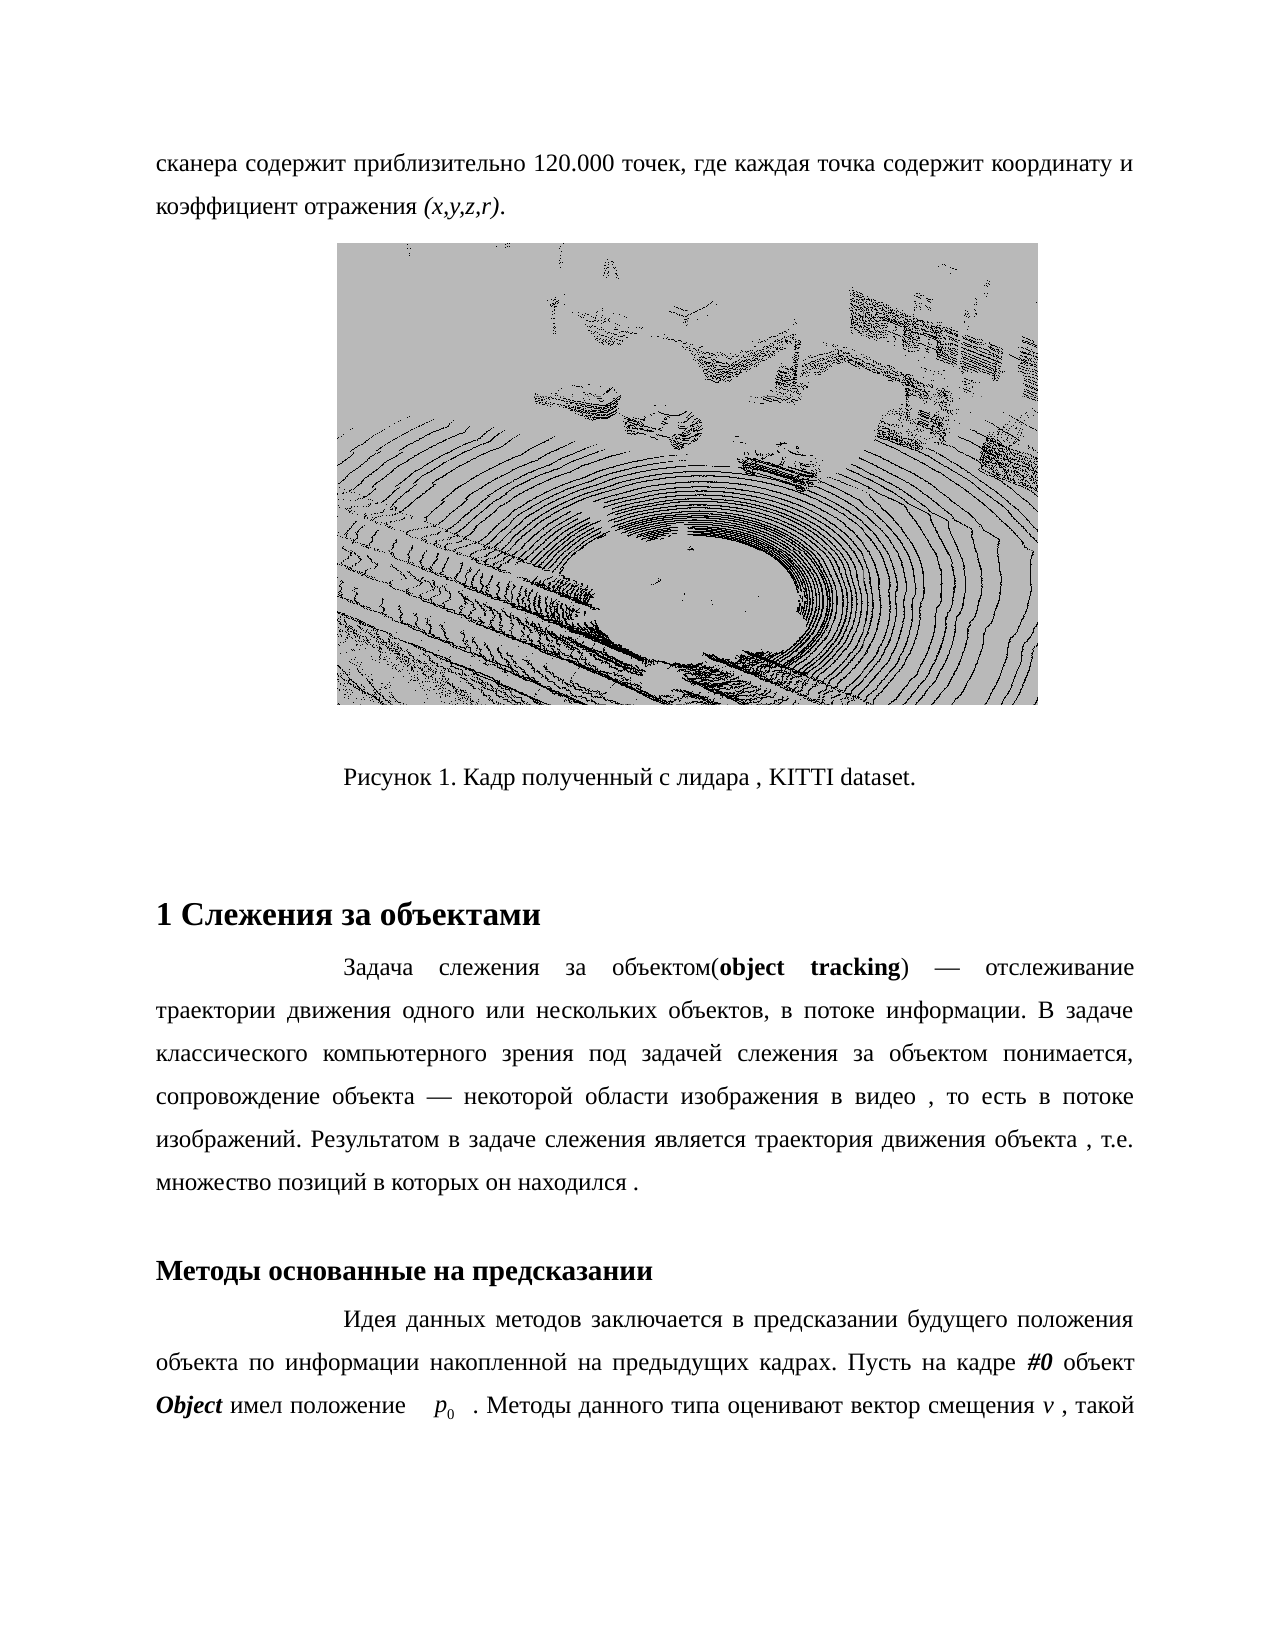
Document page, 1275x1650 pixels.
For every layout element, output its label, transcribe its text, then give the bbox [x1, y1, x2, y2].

text Идея данных методов заключается в предсказании будущего положения объекта по информации накопленной на предыдущих кадрах. Пусть на кадре #0 объект Object имел положение . Методы данного типа оценивают вектор смещения v , такой [118, 1274, 1157, 1452]
picture [337, 243, 1038, 705]
text Рисунок 1. Кадр полученный с лидара , KITTI dataset. [118, 732, 1157, 821]
text 1 Слежения за объектами [118, 864, 1157, 922]
text Методы основанные на предсказании [118, 1223, 1157, 1274]
text Задача слежения за объектом(object tracking) — отслеживание траектории движения одного или нескольких объектов, в потоке информации. В задаче классического компьютерного зрения под задачей слежения за объектом понимается, сопровождение объекта — некоторой области изображения в видео , то есть в потоке изображений. Результатом в задаче слежения является траектория движения объекта , т.е. множество позиций в которых он находился . [118, 922, 1157, 1196]
text сканера содержит приблизительно 120.000 точек, где каждая точка содержит координату и коэффициент отражения (x,y,z,r). [118, 118, 1157, 220]
